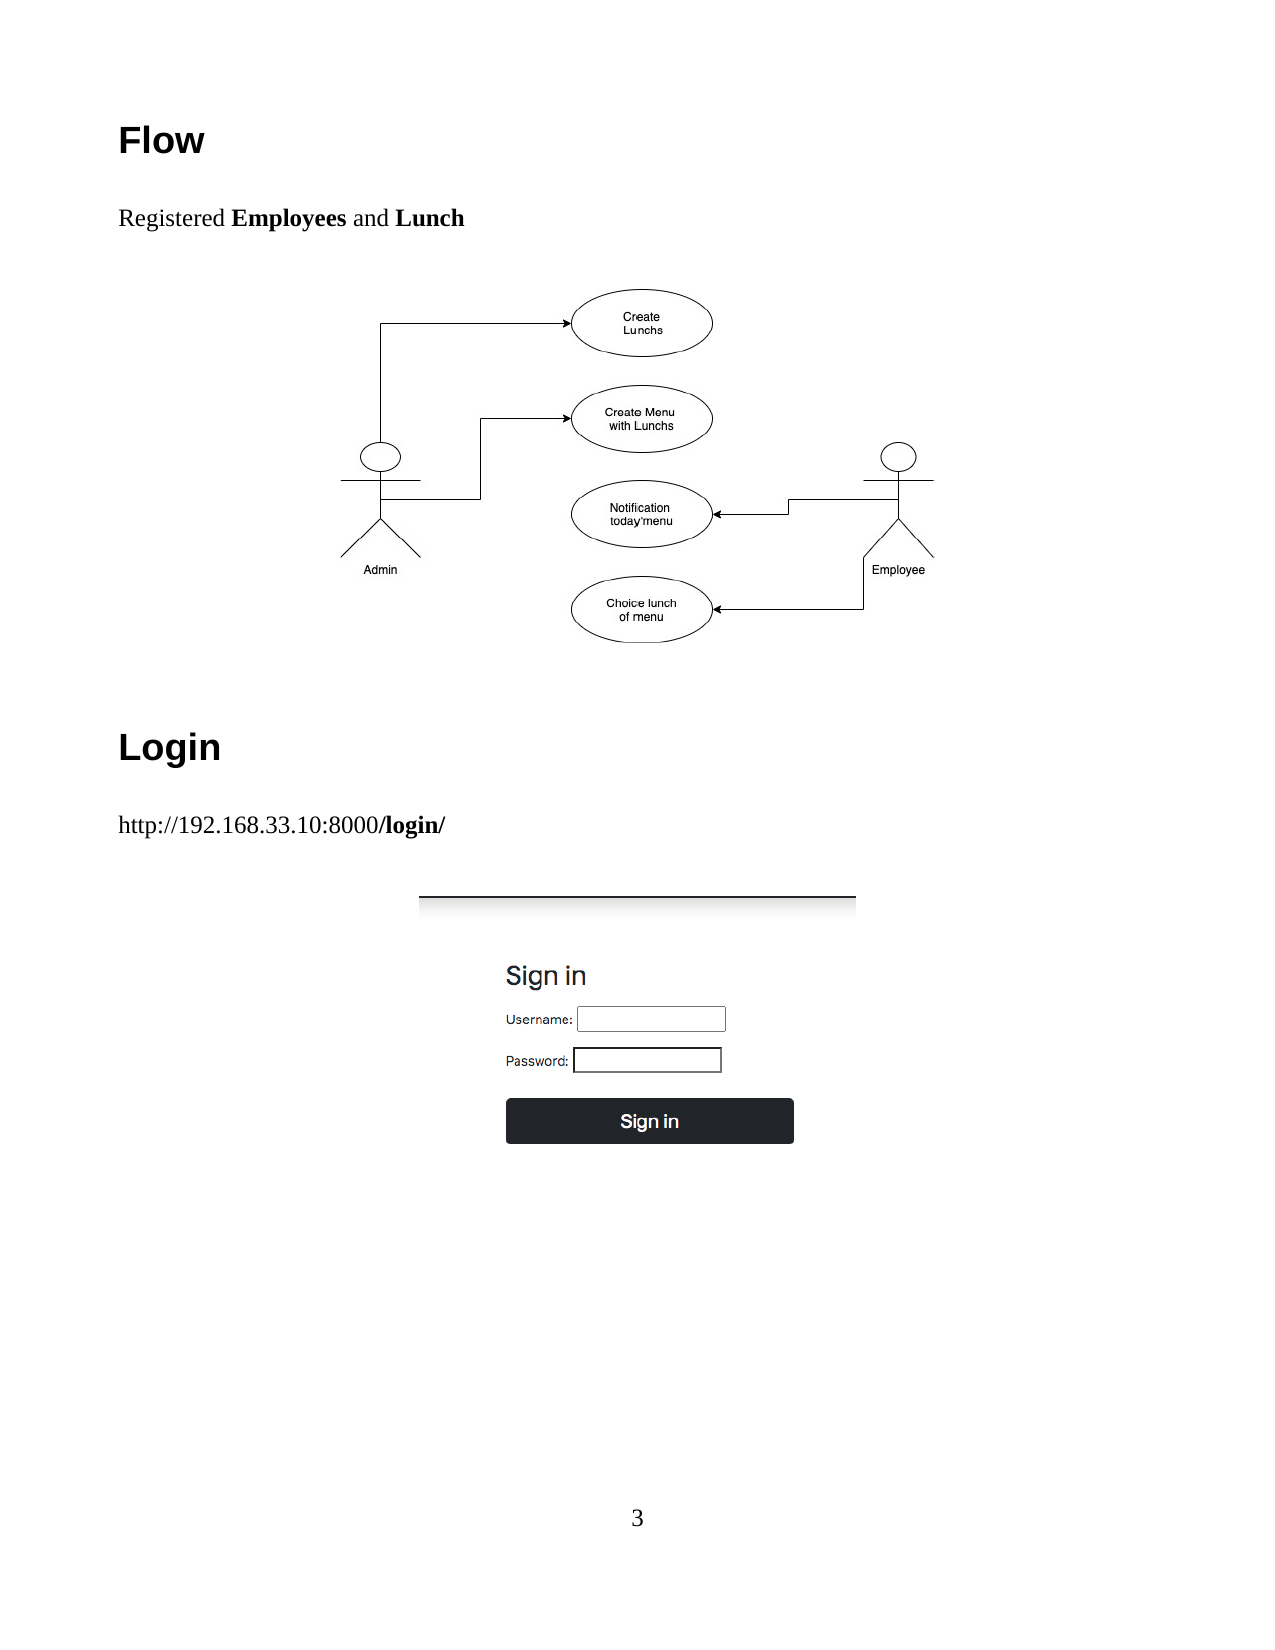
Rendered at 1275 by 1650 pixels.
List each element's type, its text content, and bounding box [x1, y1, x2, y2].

picture [340, 289, 935, 643]
subtitle Login [118, 725, 1157, 769]
text http://192.168.33.10:8000/login/ [118, 810, 1157, 839]
text Registered Employees and Lunch [118, 203, 1157, 232]
subtitle Flow [118, 118, 1157, 162]
picture [419, 896, 856, 1316]
